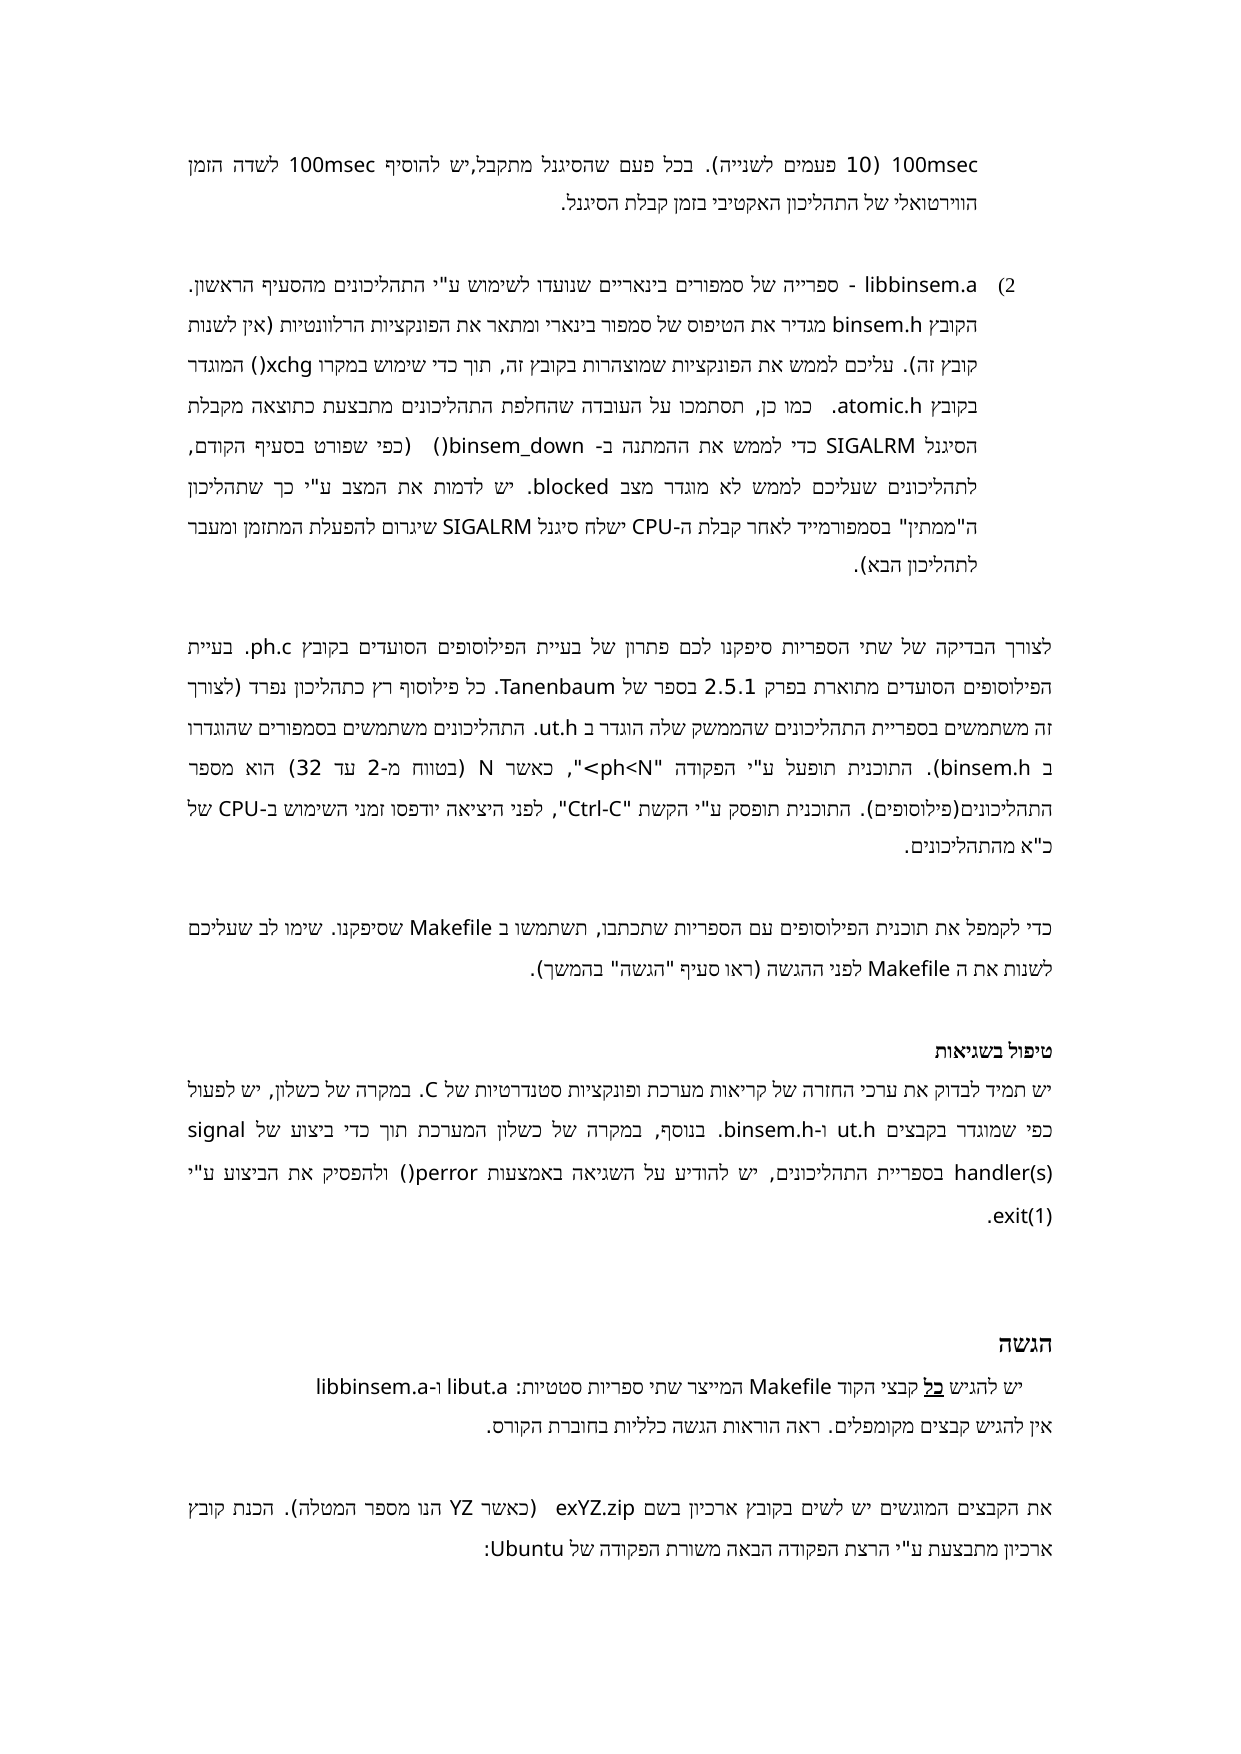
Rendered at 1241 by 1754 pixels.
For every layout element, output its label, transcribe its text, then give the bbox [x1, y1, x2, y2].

text את הקבצים המוגשים יש לשים בקובץ ארכיון בשם exYZ.zip (כאשר YZ הנו מספר המטלה). הכנת קובץ ארכיון מתבצעת ע"י הרצת הפקודה הבאה משורת הפקודה של Ubuntu: [187, 1493, 1053, 1562]
text לצורך הבדיקה של שתי הספריות סיפקנו לכם פתרון של בעיית הפילוסופים הסועדים בקובץ ph.c. בעיית הפילוסופים הסועדים מתוארת בפרק 2.5.1 בספר של Tanenbaum. כל פילוסוף רץ כתהליכון נפרד (לצורך זה משתמשים בספריית התהליכונים שהממשק שלה הוגדר ב ut.h. התהליכונים משתמשים בסמפורים שהוגדרו ב binsem.h). התוכנית תופעל ע"י הפקודה "ph<N>", כאשר N (בטווח מ-2 עד 32) הוא מספר התהליכונים(פילוסופים). התוכנית תופסק ע"י הקשת "Ctrl-C", לפני היציאה יודפסו זמני השימוש ב-CPU של כ"א מהתהליכונים. [187, 632, 1053, 859]
text ב ut.h עליכם לממש את ut_get_vtimeהמשמשת למדידת זמן הריצה של תהליכון. השתמשו בקוד של demo3.c שמשתמשת בשעון מסוג ITIMER_VIRTUALשישלח סיגנל SIGVTALRM כל 100msec (10 פעמים לשנייה). בכל פעם שהסיגנל מתקבל,יש להוסיף 100msec לשדה הזמן הווירטואלי של התהליכון האקטיבי בזמן קבלת הסיגנל. [187, 150, 978, 215]
list libbinsem.a - ספרייה של סמפורים בינאריים שנועדו לשימוש ע"י התהליכונים מהסעיף הראשון. הקובץ binsem.h מגדיר את הטיפוס של סמפור בינארי ומתאר את הפונקציות הרלוונטיות (אין לשנות קובץ זה). עליכם לממש את הפונקציות שמוצהרות בקובץ זה, תוך כדי שימוש במקרו xchg() המוגדר בקובץ atomic.h. כמו כן, תסתמכו על העובדה שהחלפת התהליכונים מתבצעת כתוצאה מקבלת הסיגנל SIGALRM כדי לממש את ההמתנה ב- binsem_down() (כפי שפורט בסעיף הקודם, לתהליכונים שעליכם לממש לא מוגדר מצב blocked. יש לדמות את המצב ע"י כך שתהליכון ה"ממתין" בסמפורמייד לאחר קבלת ה-CPU ישלח סיגנל SIGALRM שיגרום להפעלת המתזמן ומעבר לתהליכון הבא). [187, 270, 1015, 577]
text אין להגיש קבצים מקומפלים. ראה הוראות הגשה כלליות בחוברת הקורס. [187, 1414, 1053, 1439]
text יש להגיש כל קבצי הקוד Makefile המייצר שתי ספריות סטטיות: libut.a ו-libbinsem.a [297, 1372, 1023, 1400]
subtitle הגשה [187, 1329, 1053, 1357]
text יש תמיד לבדוק את ערכי החזרה של קריאות מערכת ופונקציות סטנדרטיות של C. במקרה של כשלון, יש לפעול כפי שמוגדר בקבצים ut.h ו-binsem.h. בנוסף, במקרה של כשלון המערכת תוך כדי ביצוע של signal handler(s) בספריית התהליכונים, יש להודיע על השגיאה באמצעות perror() ולהפסיק את הביצוע ע"י exit(1). [187, 1075, 1053, 1229]
text כדי לקמפל את תוכנית הפילוסופים עם הספריות שתכתבו, תשתמשו ב Makefile שסיפקנו. שימו לב שעליכם לשנות את ה Makefile לפני ההגשה (ראו סעיף "הגשה" בהמשך). [187, 913, 1053, 982]
text טיפול בשגיאות [187, 1039, 1053, 1063]
